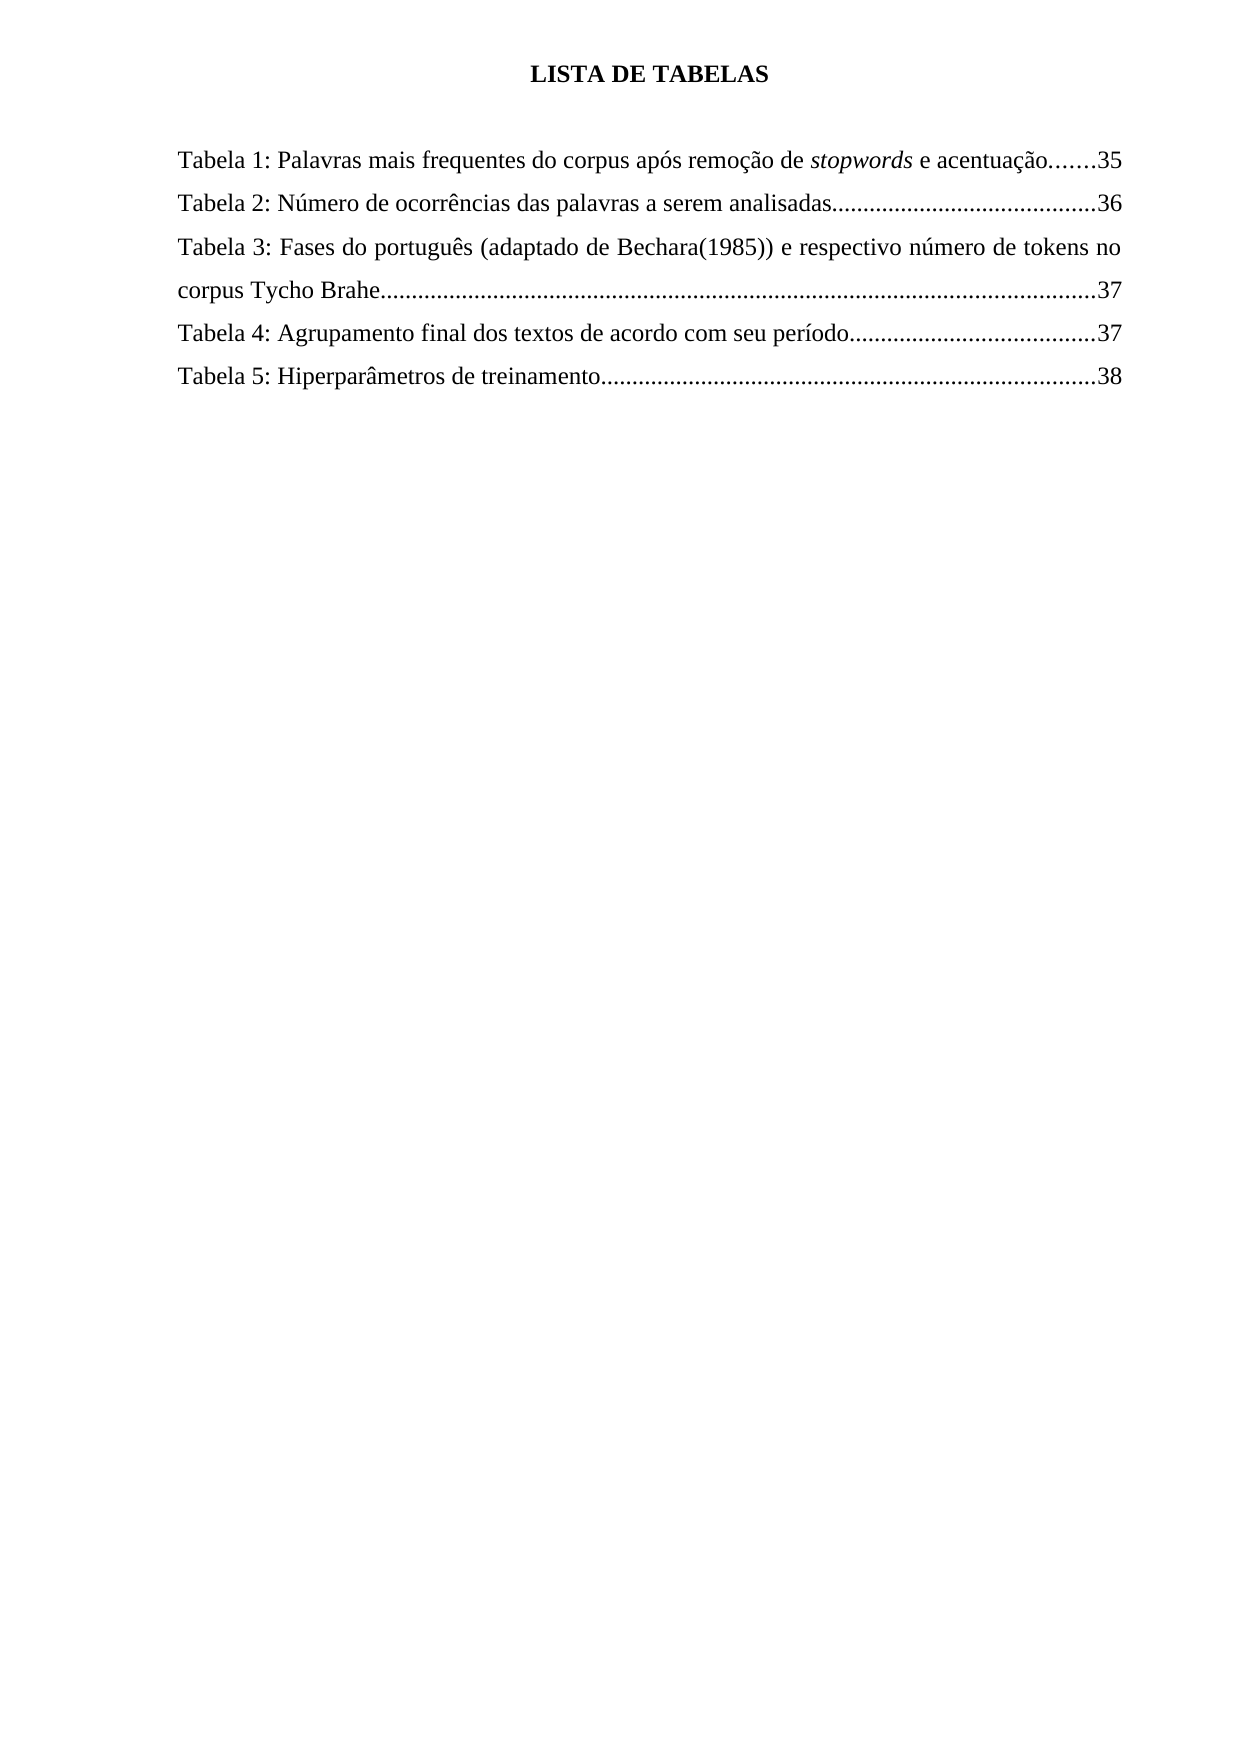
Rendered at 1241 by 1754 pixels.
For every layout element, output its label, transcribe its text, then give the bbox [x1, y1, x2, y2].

text Tabela 2: Número de ocorrências das palavras a serem analisadas 36 [177, 188, 1122, 217]
subtitle LISTA DE TABELAS [177, 59, 1122, 88]
text Tabela 1: Palavras mais frequentes do corpus após remoção de stopwords e acentuação 35 [177, 145, 1122, 174]
text Tabela 4: Agrupamento final dos textos de acordo com seu período. 37 [177, 318, 1122, 347]
text Tabela 5: Hiperparâmetros de treinamento 38 [177, 361, 1122, 390]
text Tabela 3: Fases do português (adaptado de Bechara(1985)) e respectivo número de tokens no corpus Tycho Brahe. 37 [177, 232, 1122, 303]
